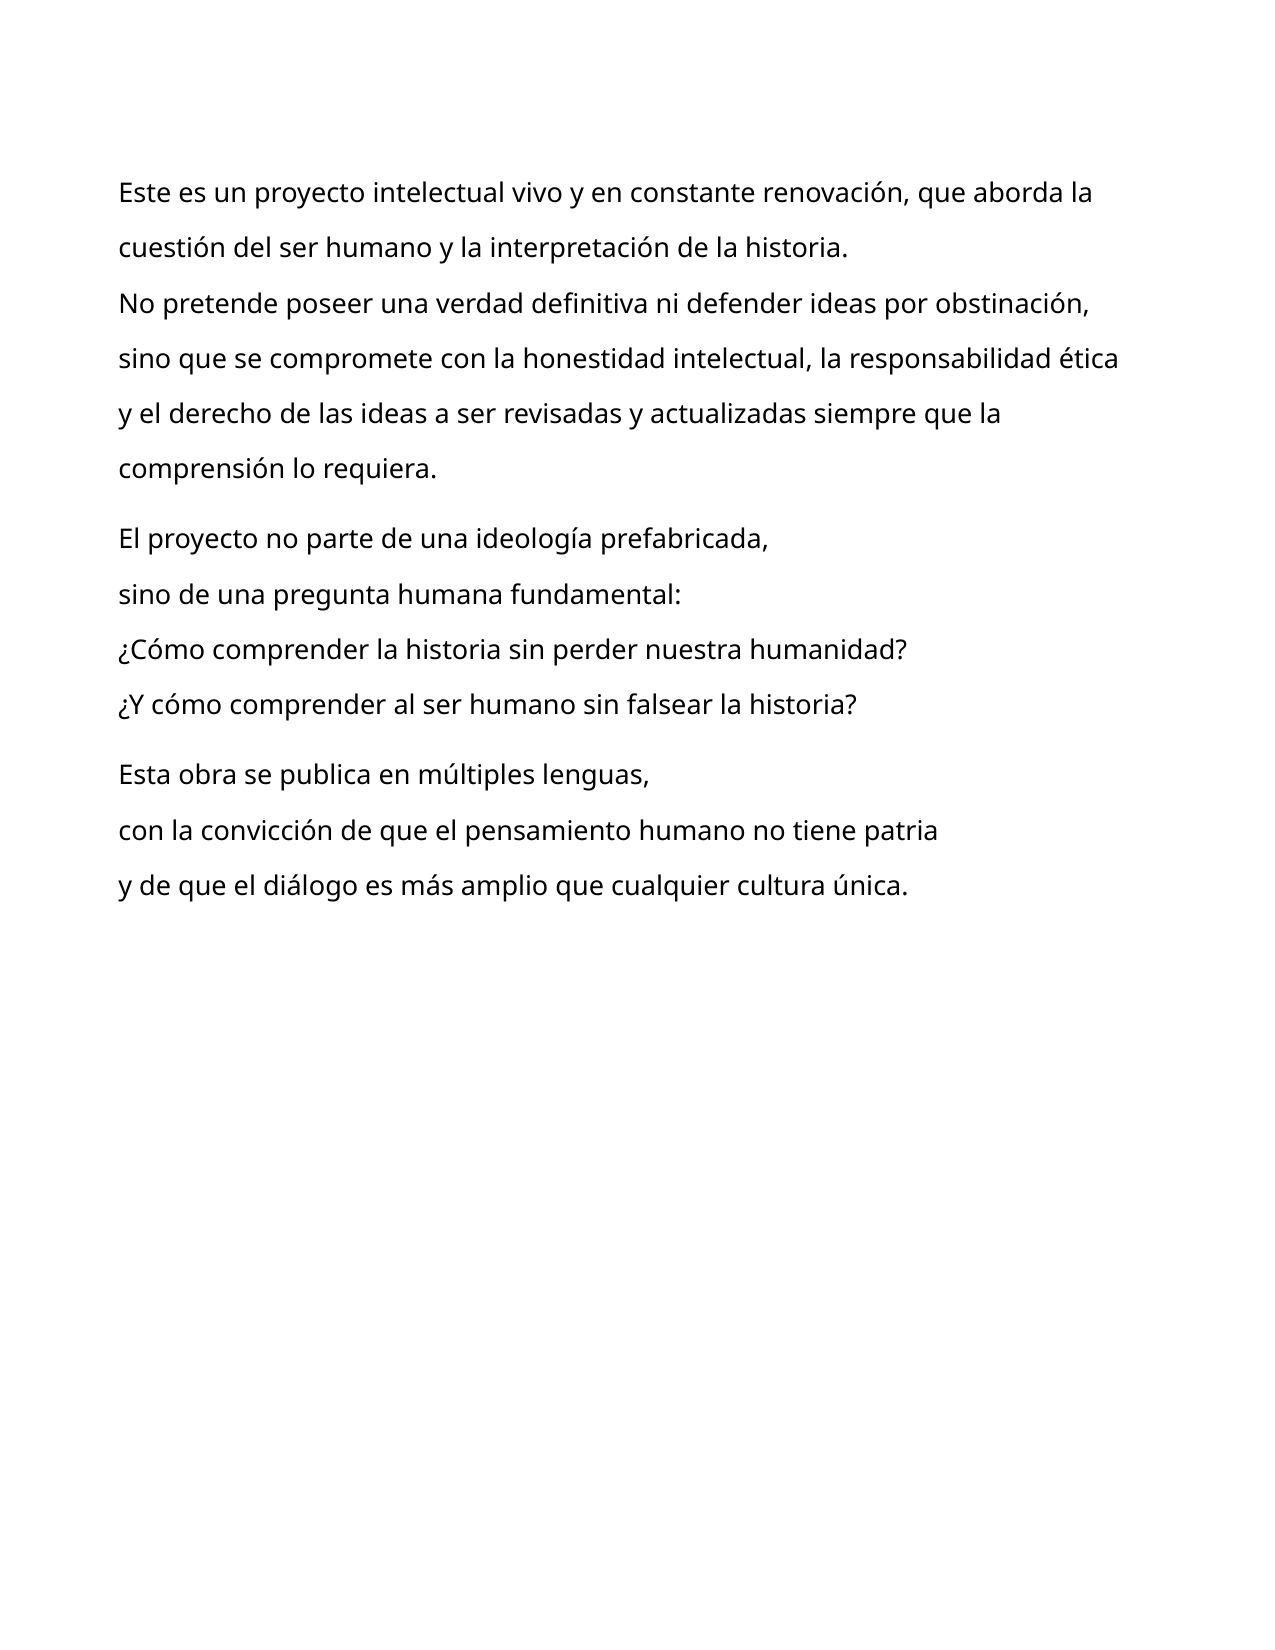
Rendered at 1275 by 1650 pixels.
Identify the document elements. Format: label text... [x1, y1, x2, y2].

text El proyecto no parte de una ideología prefabricada, sino de una pregunta humana fundamental: ¿Cómo comprender la historia sin perder nuestra humanidad? ¿Y cómo comprender al ser humano sin falsear la historia? [118, 520, 1157, 723]
text Esta obra se publica en múltiples lenguas, con la convicción de que el pensamiento humano no tiene patria y de que el diálogo es más amplio que cualquier cultura única. [118, 756, 1157, 903]
text Este es un proyecto intelectual vivo y en constante renovación, que aborda la cuestión del ser humano y la interpretación de la historia. No pretende poseer una verdad definitiva ni defender ideas por obstinación, sino que se compromete con la honestidad intelectual, la responsabilidad ética y el derecho de las ideas a ser revisadas y actualizadas siempre que la comprensión lo requiera. [118, 118, 1157, 487]
